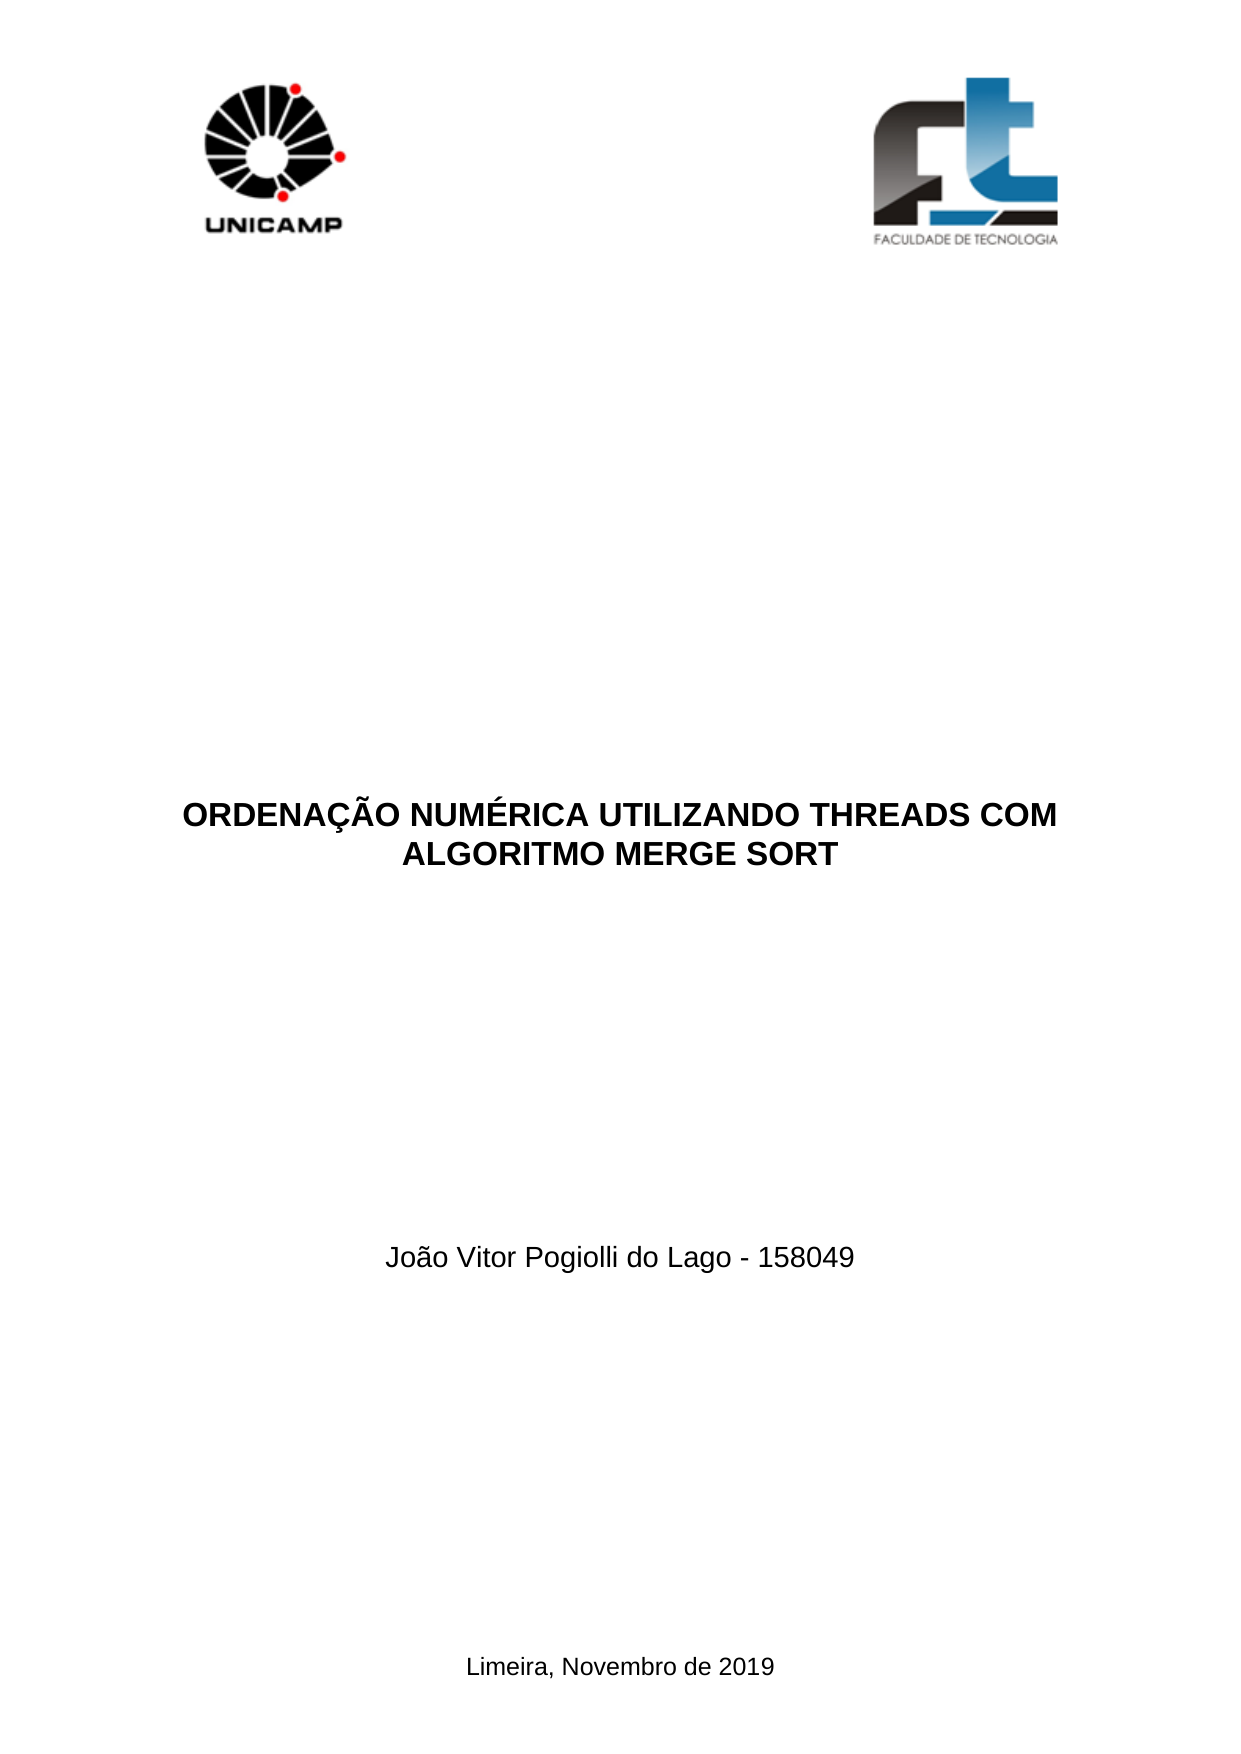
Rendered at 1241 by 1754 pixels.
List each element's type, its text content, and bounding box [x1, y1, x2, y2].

picture [180, 73, 362, 248]
text ORDENAÇÃO NUMÉRICA UTILIZANDO THREADS COM ALGORITMO MERGE SORT [177, 796, 1063, 872]
text João Vitor Pogiolli do Lago - 158049 [177, 1240, 1063, 1274]
picture [871, 75, 1061, 248]
